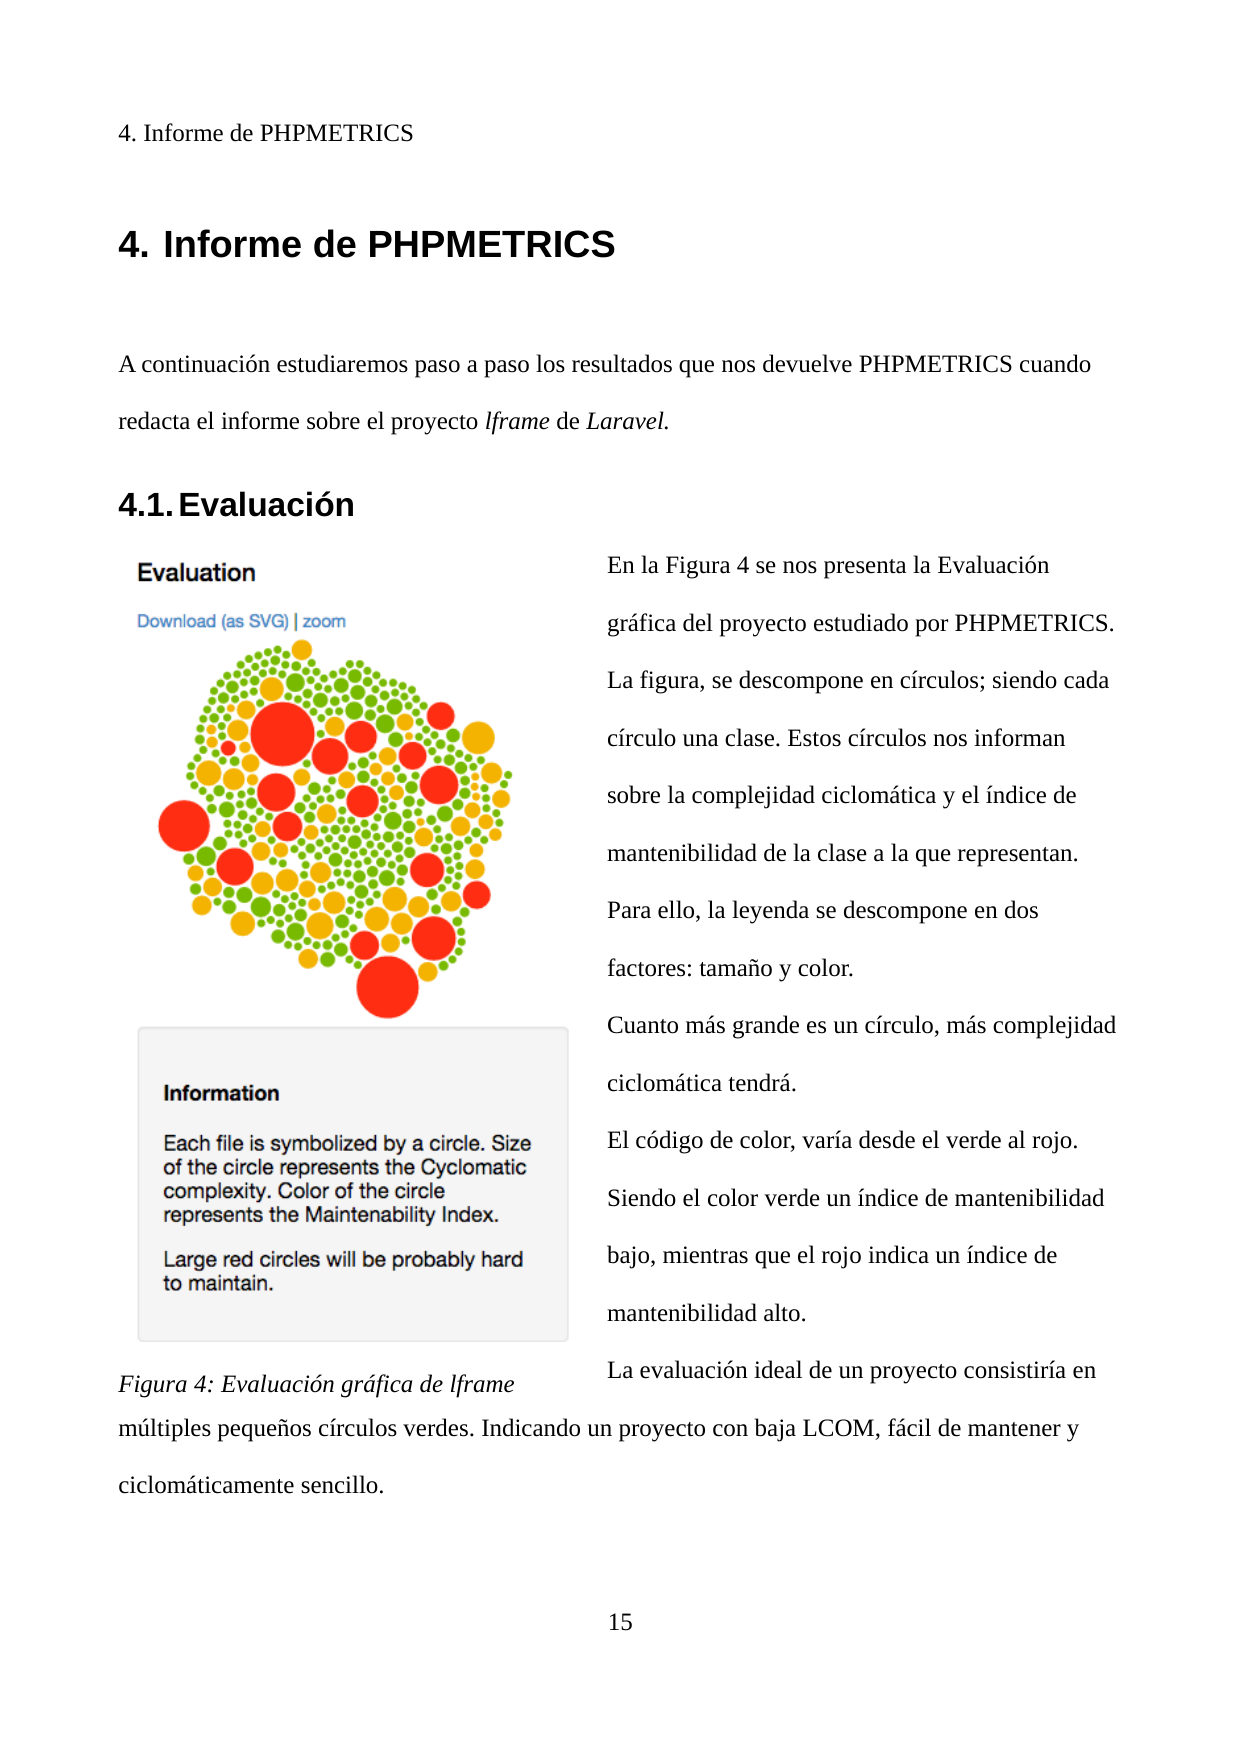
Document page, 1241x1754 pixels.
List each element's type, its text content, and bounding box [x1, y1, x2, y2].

text Cuanto más grande es un círculo, más complejidad ciclomática tendrá. [578, 1002, 1122, 1096]
text El código de color, varía desde el verde al rojo. Siendo el color verde un índice de mantenibilidad bajo, mientras que el rojo indica un índice de mantenibilidad alto. [578, 1117, 1122, 1326]
text Para ello, la leyenda se descompone en dos factores: tamaño y color. [578, 887, 1122, 981]
subtitle Informe de PHPMETRICS [118, 201, 1122, 323]
text Figura 4: Evaluación gráfica de lframe [118, 1346, 577, 1398]
text A continuación estudiaremos paso a paso los resultados que nos devuelve PHPMETRICS cuando redacta el informe sobre el proyecto lframe de Laravel. [118, 335, 1122, 435]
picture [118, 548, 578, 1346]
text La figura, se descompone en círculos; siendo cada círculo una clase. Estos círculos nos informan sobre la complejidad ciclomática y el índice de mantenibilidad de la clase a la que representan. [578, 657, 1122, 866]
text La evaluación ideal de un proyecto consistiría en múltiples pequeños círculos verdes. Indicando un proyecto con baja LCOM, fácil de mantener y ciclomáticamente sencillo. [118, 1347, 1122, 1499]
subtitle Evaluación [118, 476, 1122, 523]
text En la Figura 4 se nos presenta la Evaluación gráfica del proyecto estudiado por PHPMETRICS. [118, 536, 1122, 636]
